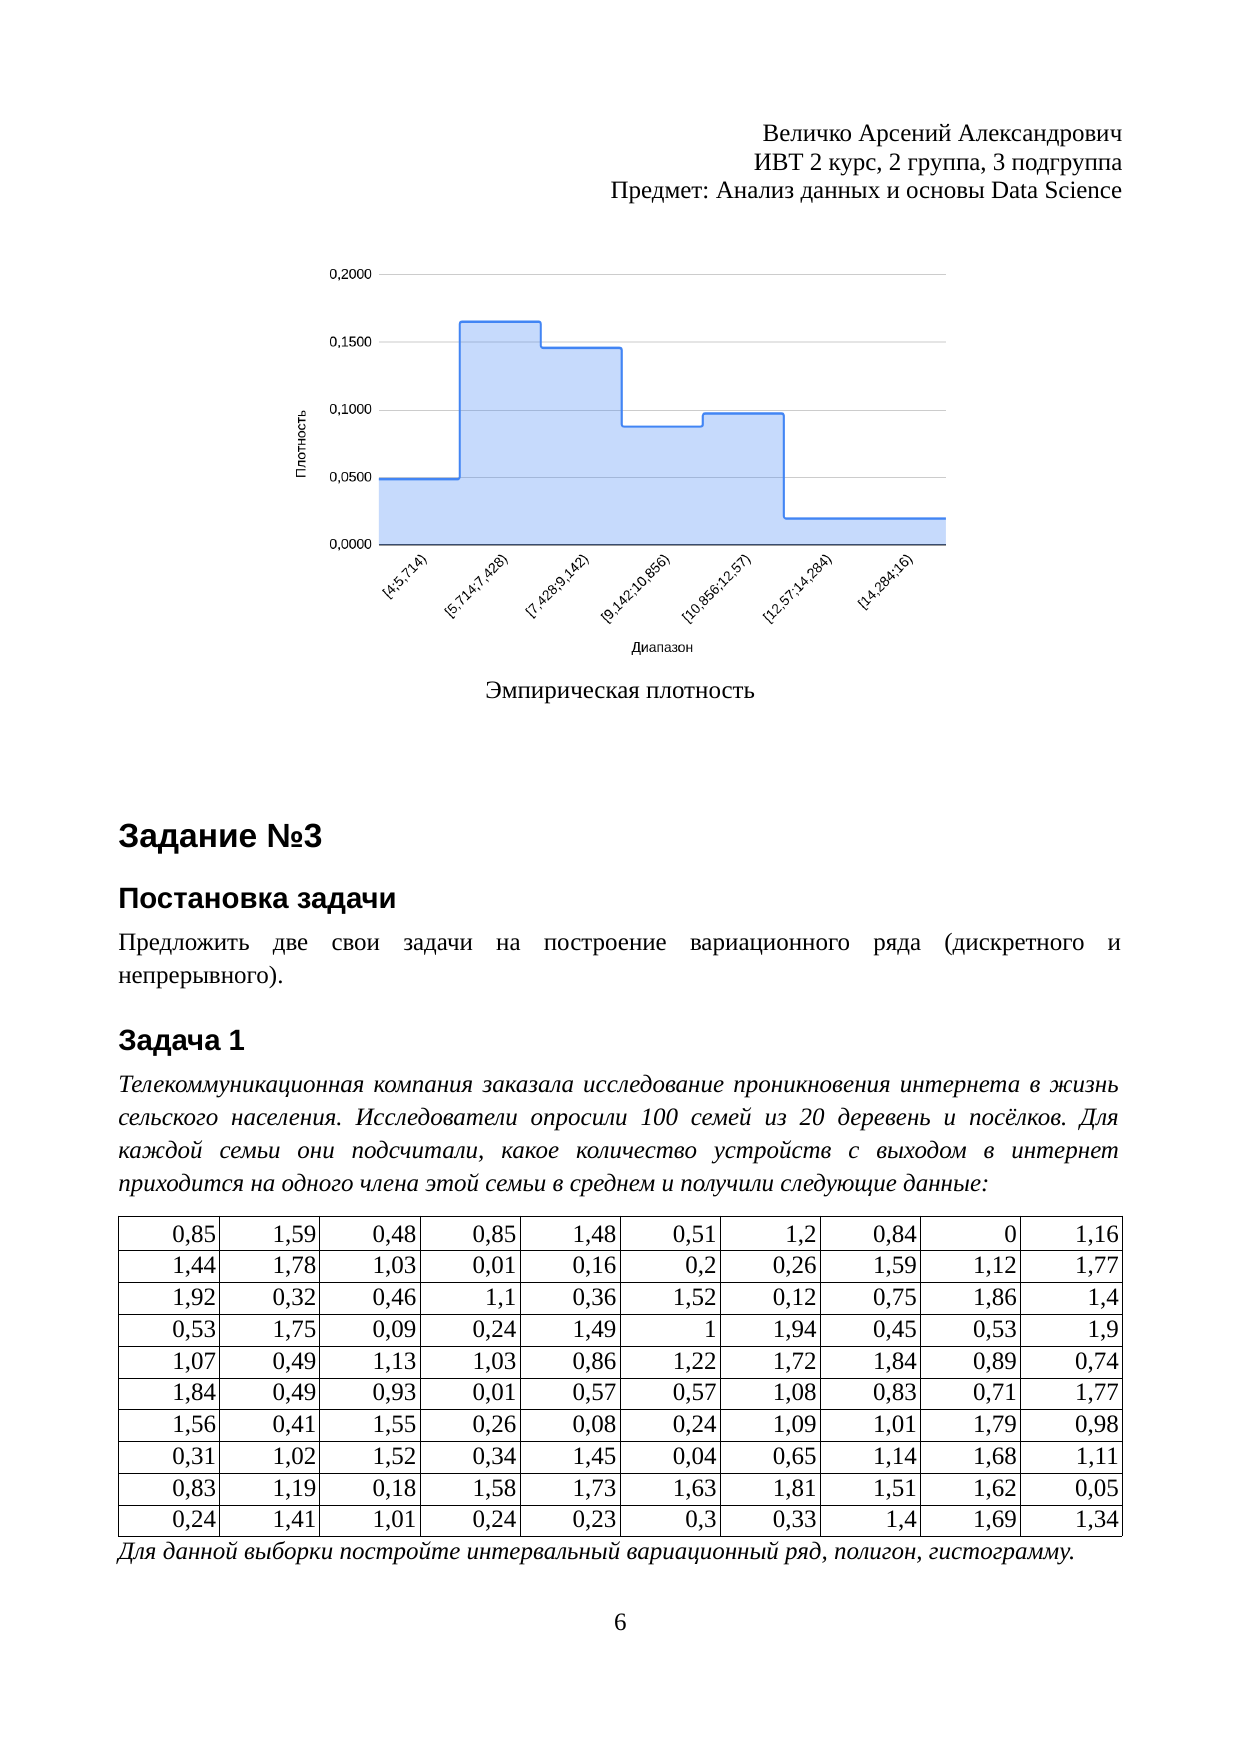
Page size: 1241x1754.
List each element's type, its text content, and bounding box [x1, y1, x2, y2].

table_cell 1,69 [921, 1506, 1020, 1536]
table_cell 1,4 [1021, 1283, 1122, 1314]
table_cell 1,03 [320, 1251, 420, 1282]
table_cell 0,26 [421, 1410, 520, 1441]
table_cell 1,73 [521, 1474, 620, 1504]
subtitle Задание №3 [118, 816, 1122, 854]
text Для данной выборки постройте интервальный вариационный ряд, полигон, гистограмму. [118, 1537, 1122, 1565]
table_cell 0,36 [521, 1283, 620, 1314]
table_cell 1,51 [821, 1474, 920, 1504]
table_cell 0,89 [921, 1347, 1020, 1377]
picture [273, 246, 967, 676]
table_cell 1,11 [1021, 1442, 1122, 1473]
table_cell 0,24 [119, 1506, 219, 1536]
table_cell 1,77 [1021, 1379, 1122, 1409]
subtitle Задача 1 [118, 1023, 1122, 1056]
table_cell 1,56 [119, 1410, 219, 1441]
table_cell 0,57 [521, 1379, 620, 1409]
table_cell 1,62 [921, 1474, 1020, 1504]
table_cell 1,22 [621, 1347, 720, 1377]
table_cell 0,26 [721, 1251, 820, 1282]
table_header 0,84 [821, 1217, 920, 1250]
table_cell 0,24 [421, 1315, 520, 1346]
table_cell 1,07 [119, 1347, 219, 1377]
table_cell 0,08 [521, 1410, 620, 1441]
table_cell 1 [621, 1315, 720, 1346]
table_header 0,85 [119, 1217, 219, 1250]
table_cell 0,53 [921, 1315, 1020, 1346]
table_cell 0,05 [1021, 1474, 1122, 1504]
table_cell 1,75 [220, 1315, 319, 1346]
text Телекоммуникационная компания заказала исследование проникновения интернета в жизнь сельского населения. Исследователи опросили 100 семей из 20 деревень и посёлков. Для каждой семьи они подсчитали, какое количество устройств с выходом в интернет приходится на одного члена этой семьи в среднем и получили следующие данные: [118, 1069, 1122, 1197]
text Предложить две свои задачи на построение вариационного ряда (дискретного и непрерывного). [118, 927, 1122, 989]
table_cell 1,08 [721, 1379, 820, 1409]
table_cell 1,79 [921, 1410, 1020, 1441]
table_header 0,48 [320, 1217, 420, 1250]
table_cell 0,57 [621, 1379, 720, 1409]
table_cell 1,52 [621, 1283, 720, 1314]
table_cell 1,63 [621, 1474, 720, 1504]
table_cell 0,16 [521, 1251, 620, 1282]
table_cell 0,2 [621, 1251, 720, 1282]
table_header 0,51 [621, 1217, 720, 1250]
table_header 1,2 [721, 1217, 820, 1250]
table_cell 0,45 [821, 1315, 920, 1346]
table_cell 1,77 [1021, 1251, 1122, 1282]
table_cell 1,01 [320, 1506, 420, 1536]
table_cell 0,46 [320, 1283, 420, 1314]
table_cell 0,49 [220, 1347, 319, 1377]
table_cell 1,44 [119, 1251, 219, 1282]
table_cell 0,33 [721, 1506, 820, 1536]
table_cell 0,09 [320, 1315, 420, 1346]
table_cell 0,83 [119, 1474, 219, 1504]
table_cell 1,4 [821, 1506, 920, 1536]
table_cell 1,13 [320, 1347, 420, 1377]
table_header 1,16 [1021, 1217, 1122, 1250]
table_cell 1,02 [220, 1442, 319, 1473]
table_cell 0,34 [421, 1442, 520, 1473]
table_header 1,59 [220, 1217, 319, 1250]
table_cell 1,9 [1021, 1315, 1122, 1346]
table_cell 1,68 [921, 1442, 1020, 1473]
table_cell 1,94 [721, 1315, 820, 1346]
text Эмпирическая плотность [273, 676, 967, 704]
table_cell 0,04 [621, 1442, 720, 1473]
table_cell 1,58 [421, 1474, 520, 1504]
table_cell 1,52 [320, 1442, 420, 1473]
table_cell 1,49 [521, 1315, 620, 1346]
table_cell 0,74 [1021, 1347, 1122, 1377]
table_cell 1,01 [821, 1410, 920, 1441]
table_cell 0,3 [621, 1506, 720, 1536]
table_cell 0,41 [220, 1410, 319, 1441]
table_cell 1,78 [220, 1251, 319, 1282]
table_cell 0,23 [521, 1506, 620, 1536]
table_cell 0,83 [821, 1379, 920, 1409]
table_cell 0,24 [621, 1410, 720, 1441]
table_cell 1,41 [220, 1506, 319, 1536]
table_cell 0,32 [220, 1283, 319, 1314]
table_header 0 [921, 1217, 1020, 1250]
subtitle Постановка задачи [118, 881, 1122, 915]
table_cell 1,14 [821, 1442, 920, 1473]
table_cell 1,19 [220, 1474, 319, 1504]
table_cell 1,92 [119, 1283, 219, 1314]
table_cell 1,59 [821, 1251, 920, 1282]
table_header 1,48 [521, 1217, 620, 1250]
table_cell 1,45 [521, 1442, 620, 1473]
table_cell 1,09 [721, 1410, 820, 1441]
table_cell 0,31 [119, 1442, 219, 1473]
table_cell 1,84 [821, 1347, 920, 1377]
table_cell 1,72 [721, 1347, 820, 1377]
table_cell 0,53 [119, 1315, 219, 1346]
table_cell 0,98 [1021, 1410, 1122, 1441]
table_cell 0,12 [721, 1283, 820, 1314]
table_cell 0,65 [721, 1442, 820, 1473]
table_cell 1,34 [1021, 1506, 1122, 1536]
table_cell 1,1 [421, 1283, 520, 1314]
table_cell 0,18 [320, 1474, 420, 1504]
table_cell 0,49 [220, 1379, 319, 1409]
table_cell 0,75 [821, 1283, 920, 1314]
table_cell 1,81 [721, 1474, 820, 1504]
table_cell 1,84 [119, 1379, 219, 1409]
table_cell 0,71 [921, 1379, 1020, 1409]
table_cell 1,03 [421, 1347, 520, 1377]
table_cell 0,24 [421, 1506, 520, 1536]
table_cell 0,93 [320, 1379, 420, 1409]
table_cell 1,55 [320, 1410, 420, 1441]
table_cell 0,01 [421, 1251, 520, 1282]
table_cell 1,86 [921, 1283, 1020, 1314]
table_cell 1,12 [921, 1251, 1020, 1282]
table_header 0,85 [421, 1217, 520, 1250]
table_cell 0,01 [421, 1379, 520, 1409]
table_cell 0,86 [521, 1347, 620, 1377]
